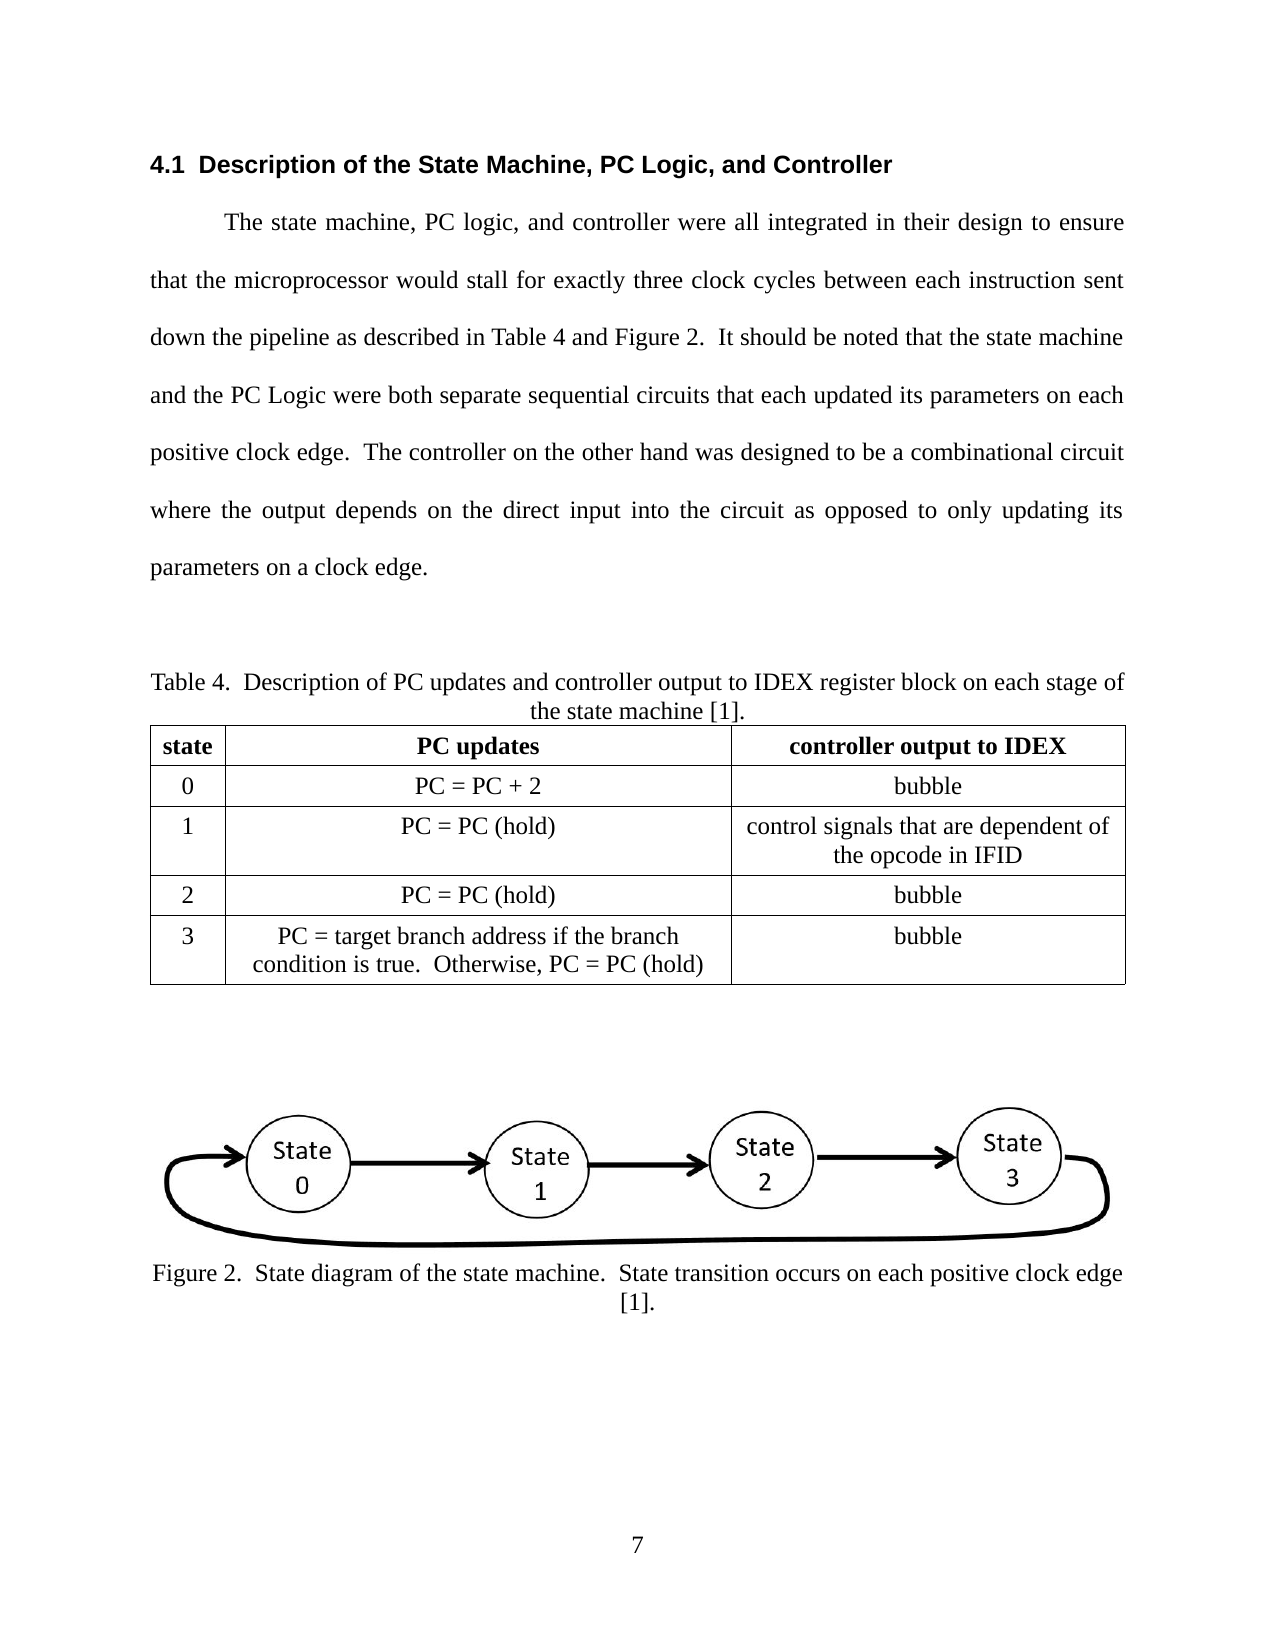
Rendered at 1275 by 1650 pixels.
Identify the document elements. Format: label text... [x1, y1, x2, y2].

picture [150, 1099, 1125, 1259]
text Figure 2. State diagram of the state machine. State transition occurs on each positive clock edge [1]. [150, 1259, 1125, 1316]
text Table 4. Description of PC updates and controller output to IDEX register block on each stage of the state machine [1]. [150, 667, 1125, 725]
table_cell bubble [732, 916, 1125, 984]
text 4.1 Description of the State Machine, PC Logic, and Controller [150, 150, 1125, 179]
table_cell PC = PC (hold) [226, 876, 731, 915]
table_header state [151, 726, 225, 765]
text The state machine, PC logic, and controller were all integrated in their design to ensure that the microprocessor would stall for exactly three clock cycles between each instruction sent down the pipeline as described in Table 4 and Figure 2. It should be noted that the state machine and the PC Logic were both separate sequential circuits that each updated its parameters on each positive clock edge. The controller on the other hand was designed to be a combinational circuit where the output depends on the direct input into the circuit as opposed to only updating its parameters on a clock edge. [150, 207, 1125, 581]
table_cell bubble [732, 766, 1125, 806]
table_cell PC = PC + 2 [226, 766, 731, 806]
table_header PC updates [226, 726, 731, 765]
table_header controller output to IDEX [732, 726, 1125, 765]
table_cell 1 [151, 807, 225, 875]
table_cell control signals that are dependent of the opcode in IFID [732, 807, 1125, 875]
table_cell 2 [151, 876, 225, 915]
table_cell 0 [151, 766, 225, 806]
table_cell bubble [732, 876, 1125, 915]
table_cell PC = target branch address if the branch condition is true. Otherwise, PC = PC (hold) [226, 916, 731, 984]
table_cell 3 [151, 916, 225, 984]
table_cell PC = PC (hold) [226, 807, 731, 875]
